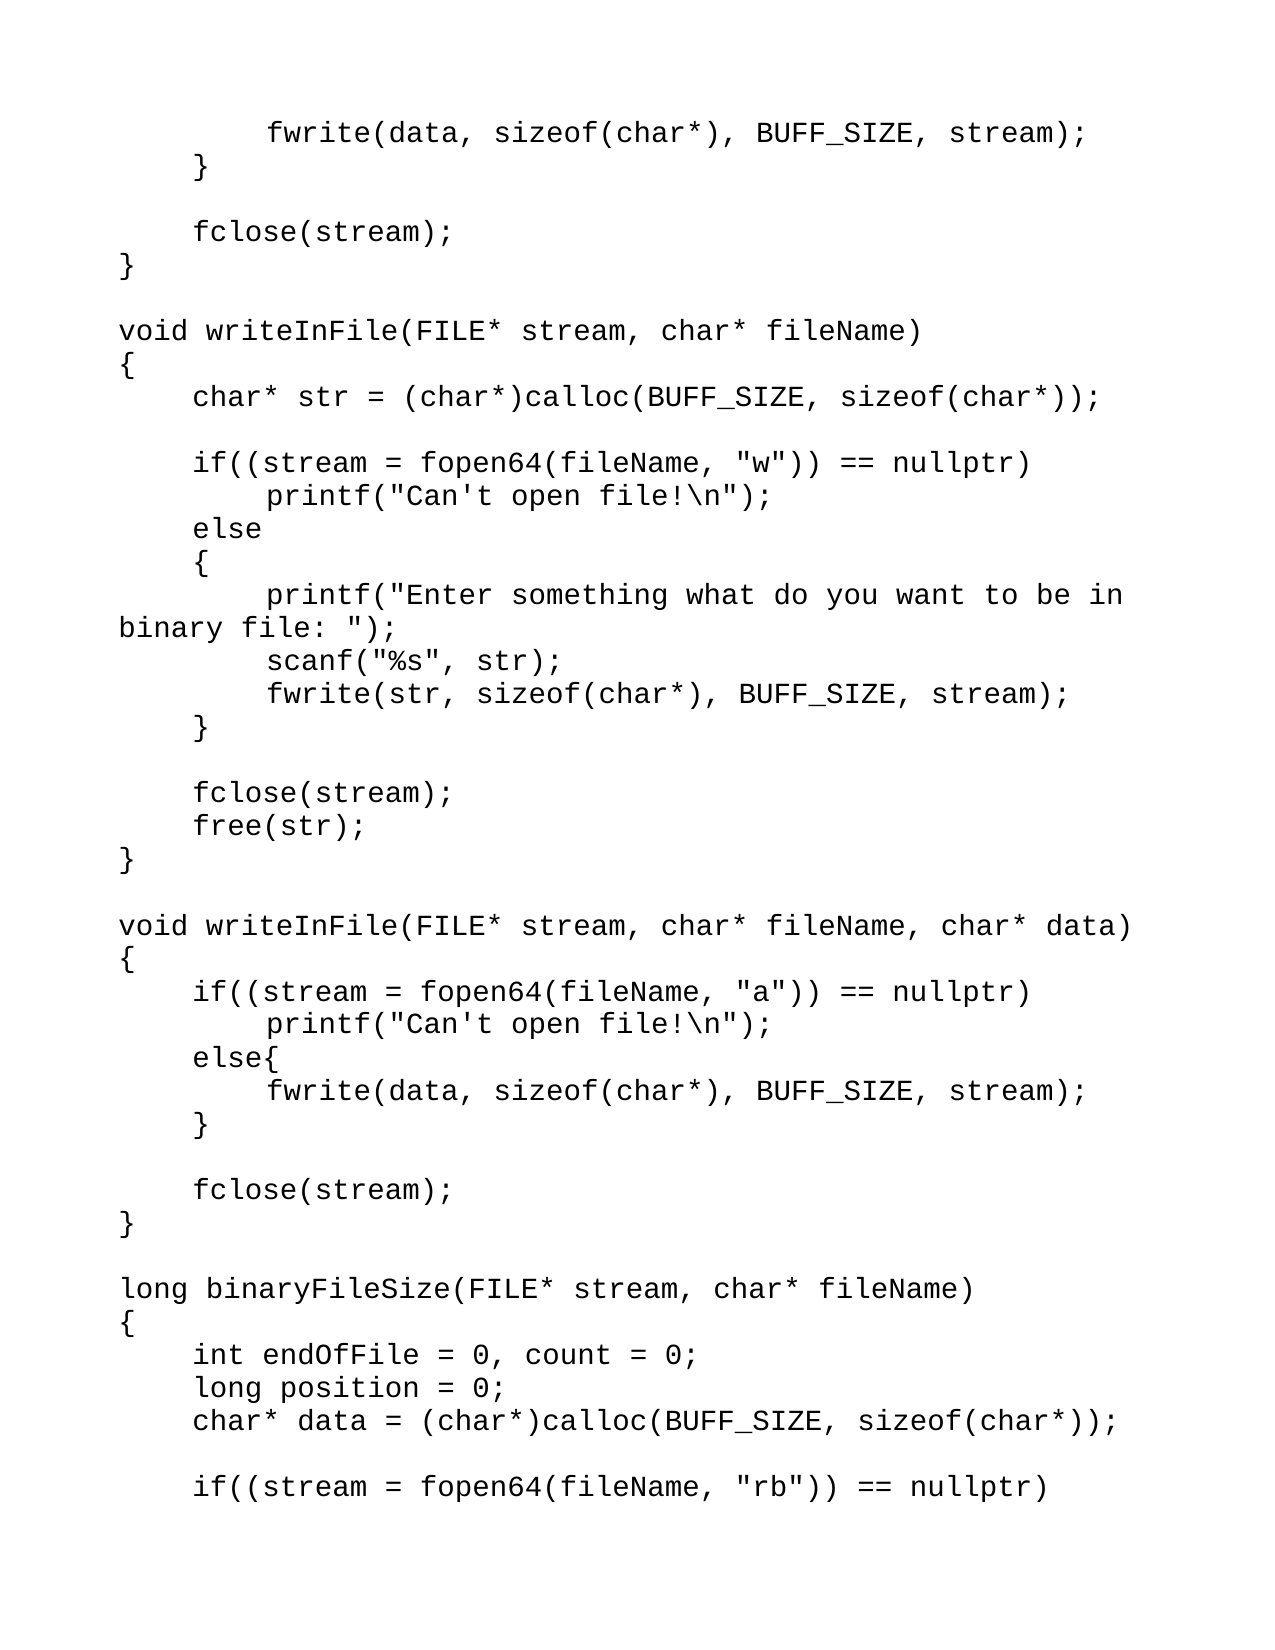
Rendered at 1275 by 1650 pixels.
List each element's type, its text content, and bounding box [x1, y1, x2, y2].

text if((stream = fopen64(fileName, "w")) == nullptr) [118, 448, 1157, 481]
text fclose(stream); [118, 217, 1157, 250]
text void writeInFile(FILE* stream, char* fileName, char* data) [118, 911, 1157, 944]
text } [118, 151, 1157, 184]
text { [118, 349, 1157, 382]
text } [118, 1208, 1157, 1241]
text char* str = (char*)calloc(BUFF_SIZE, sizeof(char*)); [118, 382, 1157, 415]
text void writeInFile(FILE* stream, char* fileName) [118, 316, 1157, 349]
text free(str); [118, 812, 1157, 844]
text long binaryFileSize(FILE* stream, char* fileName) [118, 1274, 1157, 1307]
text { [118, 547, 1157, 580]
text printf("Can't open file!\n"); [118, 1010, 1157, 1043]
text } [118, 844, 1157, 878]
text fwrite(str, sizeof(char*), BUFF_SIZE, stream); [118, 679, 1157, 712]
text if((stream = fopen64(fileName, "a")) == nullptr) [118, 977, 1157, 1010]
text char* data = (char*)calloc(BUFF_SIZE, sizeof(char*)); [118, 1406, 1157, 1439]
text fwrite(data, sizeof(char*), BUFF_SIZE, stream); [118, 118, 1157, 151]
text printf("Enter something what do you want to be in binary file: "); [118, 580, 1157, 646]
text int endOfFile = 0, count = 0; [118, 1340, 1157, 1373]
text else [118, 514, 1157, 547]
text fclose(stream); [118, 778, 1157, 812]
text scanf("%s", str); [118, 646, 1157, 679]
text } [118, 712, 1157, 746]
text if((stream = fopen64(fileName, "rb")) == nullptr) [118, 1472, 1157, 1505]
text } [118, 250, 1157, 283]
text long position = 0; [118, 1373, 1157, 1406]
text fwrite(data, sizeof(char*), BUFF_SIZE, stream); [118, 1076, 1157, 1109]
text } [118, 1109, 1157, 1142]
text else{ [118, 1043, 1157, 1076]
text printf("Can't open file!\n"); [118, 481, 1157, 514]
text { [118, 944, 1157, 977]
text fclose(stream); [118, 1175, 1157, 1208]
text { [118, 1307, 1157, 1340]
